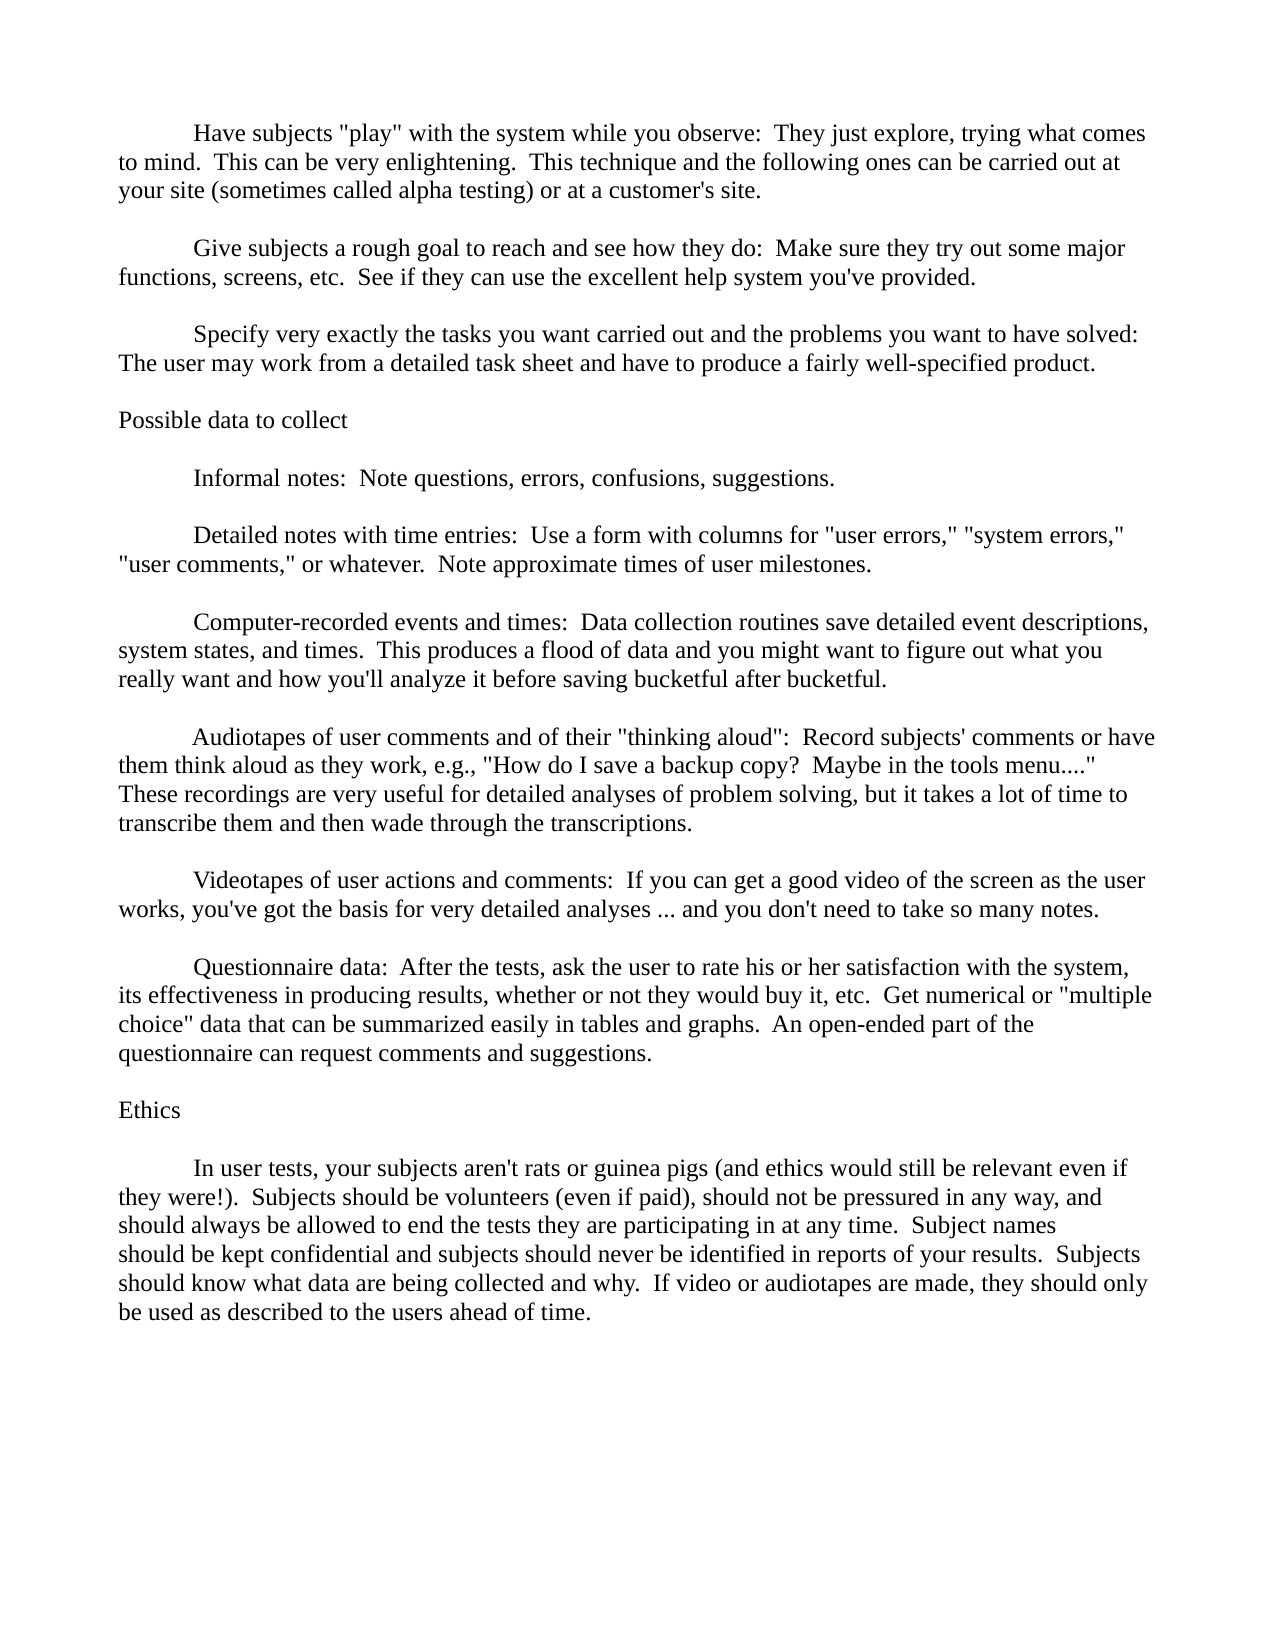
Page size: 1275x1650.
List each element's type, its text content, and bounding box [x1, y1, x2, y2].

text Possible data to collect [118, 406, 1157, 434]
text Audiotapes of user comments and of their "thinking aloud": Record subjects' comments or have them think aloud as they work, e.g., "How do I save a backup copy? Maybe in the tools menu...." These recordings are very useful for detailed analyses of problem solving, but it takes a lot of time to transcribe them and then wade through the transcriptions. [118, 722, 1157, 837]
text Computer-recorded events and times: Data collection routines save detailed event descriptions, system states, and times. This produces a flood of data and you might want to figure out what you really want and how you'll analyze it before saving bucketful after bucketful. [118, 607, 1157, 693]
text Questionnaire data: After the tests, ask the user to rate his or her satisfaction with the system, its effectiveness in producing results, whether or not they would buy it, etc. Get numerical or "multiple choice" data that can be summarized easily in tables and graphs. An open-ended part of the questionnaire can request comments and suggestions. [118, 952, 1157, 1067]
text Informal notes: Note questions, errors, confusions, suggestions. [118, 463, 1157, 492]
text Specify very exactly the tasks you want carried out and the problems you want to have solved: The user may work from a detailed task sheet and have to produce a fairly well-specified product. [118, 319, 1157, 377]
text Have subjects "play" with the system while you observe: They just explore, trying what comes to mind. This can be very enlightening. This technique and the following ones can be carried out at your site (sometimes called alpha testing) or at a customer's site. [118, 118, 1157, 204]
text Ethics [118, 1096, 1157, 1124]
text Detailed notes with time entries: Use a form with columns for "user errors," "system errors," "user comments," or whatever. Note approximate times of user milestones. [118, 521, 1157, 578]
text In user tests, your subjects aren't rats or guinea pigs (and ethics would still be relevant even if they were!). Subjects should be volunteers (even if paid), should not be pressured in any way, and should always be allowed to end the tests they are participating in at any time. Subject names [118, 1153, 1157, 1239]
text should be kept confidential and subjects should never be identified in reports of your results. Subjects should know what data are being collected and why. If video or audiotapes are made, they should only be used as described to the users ahead of time. [118, 1239, 1157, 1326]
text Give subjects a rough goal to reach and see how they do: Make sure they try out some major functions, screens, etc. See if they can use the excellent help system you've provided. [118, 233, 1157, 291]
text Videotapes of user actions and comments: If you can get a good video of the screen as the user works, you've got the basis for very detailed analyses ... and you don't need to take so many notes. [118, 866, 1157, 923]
